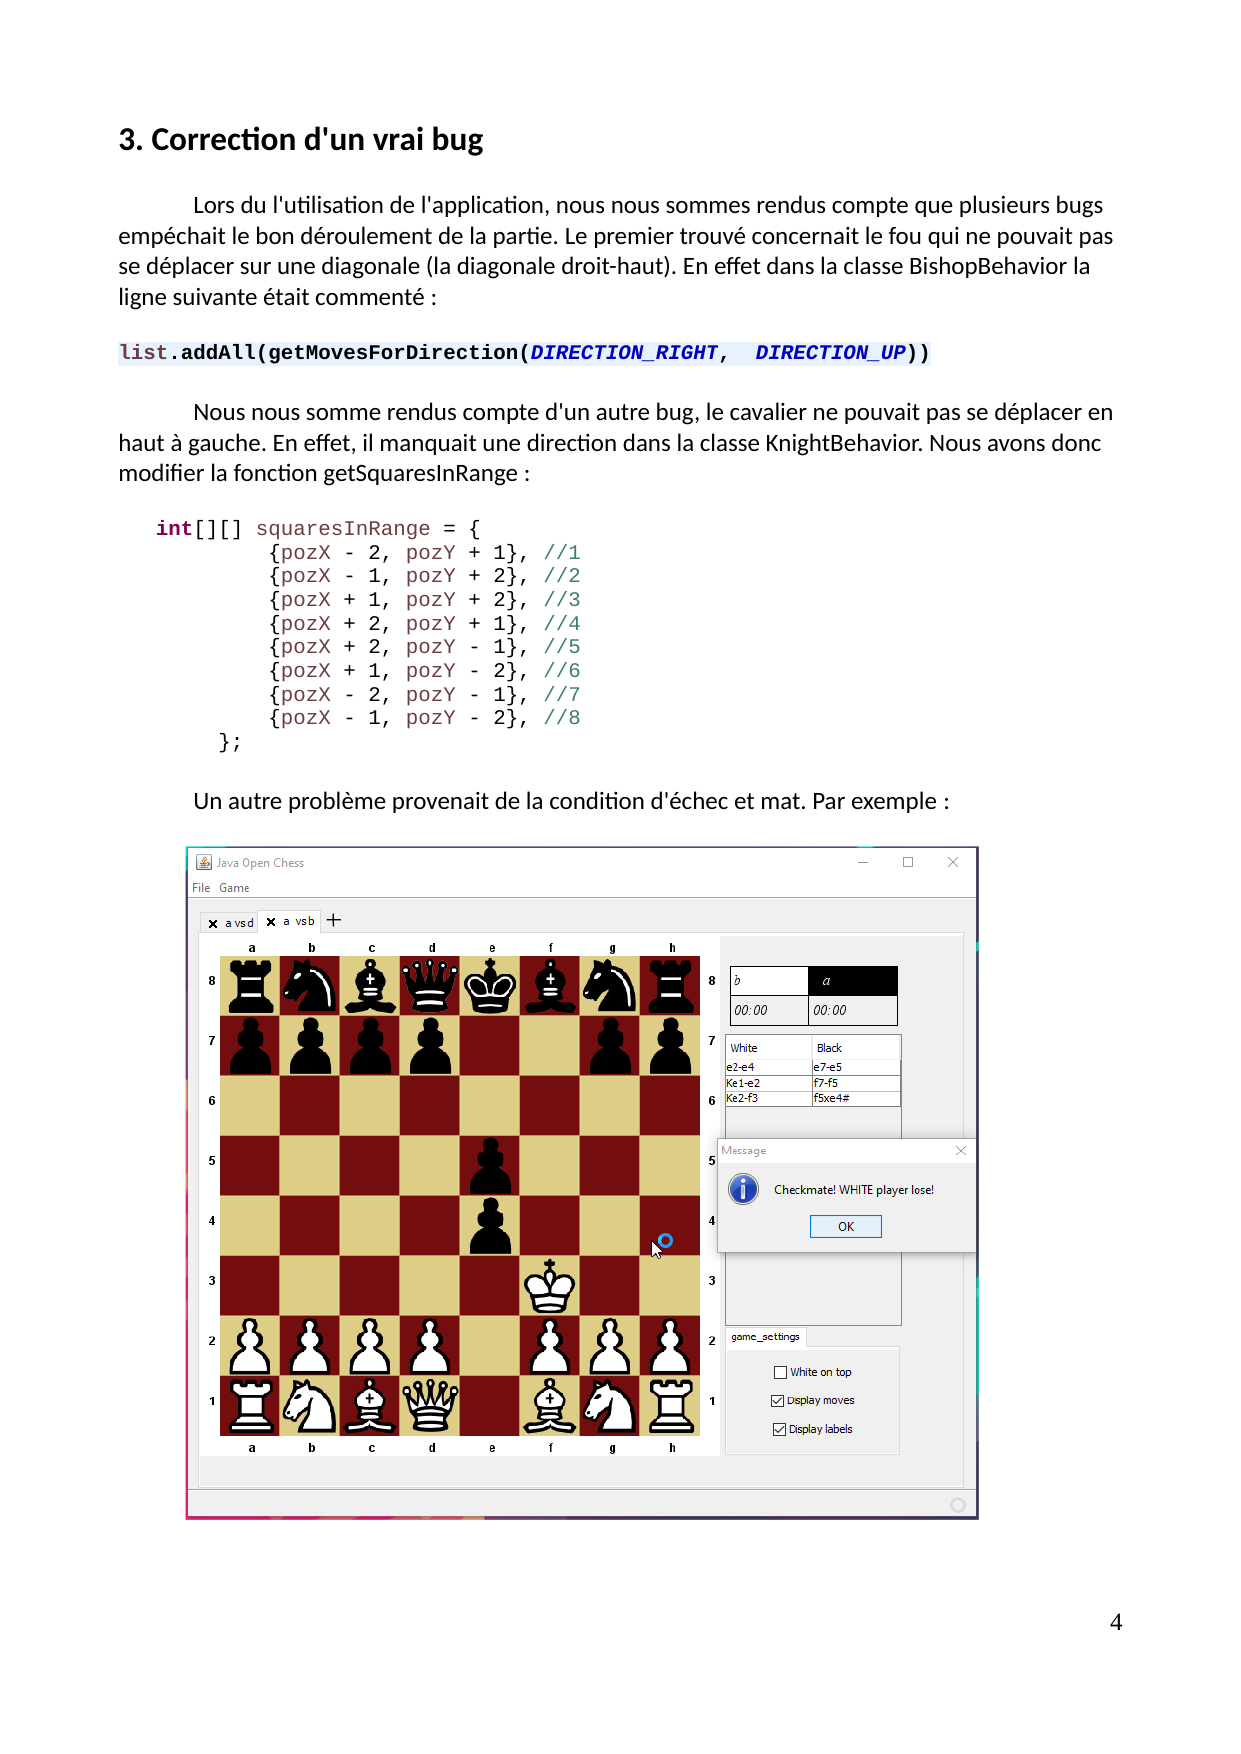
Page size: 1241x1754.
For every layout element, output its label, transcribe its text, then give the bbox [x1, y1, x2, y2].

text {pozX + 1, pozY - 2}, //6 [118, 660, 1122, 684]
text int[][] squaresInRange = { [118, 518, 1122, 542]
text Lors du l'utilisation de l'application, nous nous sommes rendus compte que plusieurs bugs empéchait le bon déroulement de la partie. Le premier trouvé concernait le fou qui ne pouvait pas se déplacer sur une diagonale (la diagonale droit-haut). En effet dans la classe BishopBehavior la ligne suivante était commenté : [118, 189, 1122, 311]
text 3. Correction d'un vrai bug [118, 118, 1122, 159]
text {pozX + 1, pozY + 2}, //3 [118, 589, 1122, 613]
text list.addAll(getMovesForDirection(DIRECTION_RIGHT, DIRECTION_UP)) [118, 342, 1122, 366]
text {pozX - 2, pozY - 1}, //7 [118, 684, 1122, 707]
text }; [118, 731, 1122, 755]
text Un autre problème provenait de la condition d'échec et mat. Par exemple : [118, 785, 1122, 816]
text {pozX - 1, pozY - 2}, //8 [118, 707, 1122, 731]
text Nous nous somme rendus compte d'un autre bug, le cavalier ne pouvait pas se déplacer en haut à gauche. En effet, il manquait une direction dans la classe KnightBehavior. Nous avons donc modifier la fonction getSquaresInRange : [118, 396, 1122, 488]
text {pozX - 1, pozY + 2}, //2 [118, 566, 1122, 589]
text {pozX + 2, pozY + 1}, //4 [118, 613, 1122, 636]
text {pozX - 2, pozY + 1}, //1 [118, 542, 1122, 566]
text {pozX + 2, pozY - 1}, //5 [118, 636, 1122, 660]
picture [185, 846, 979, 1520]
